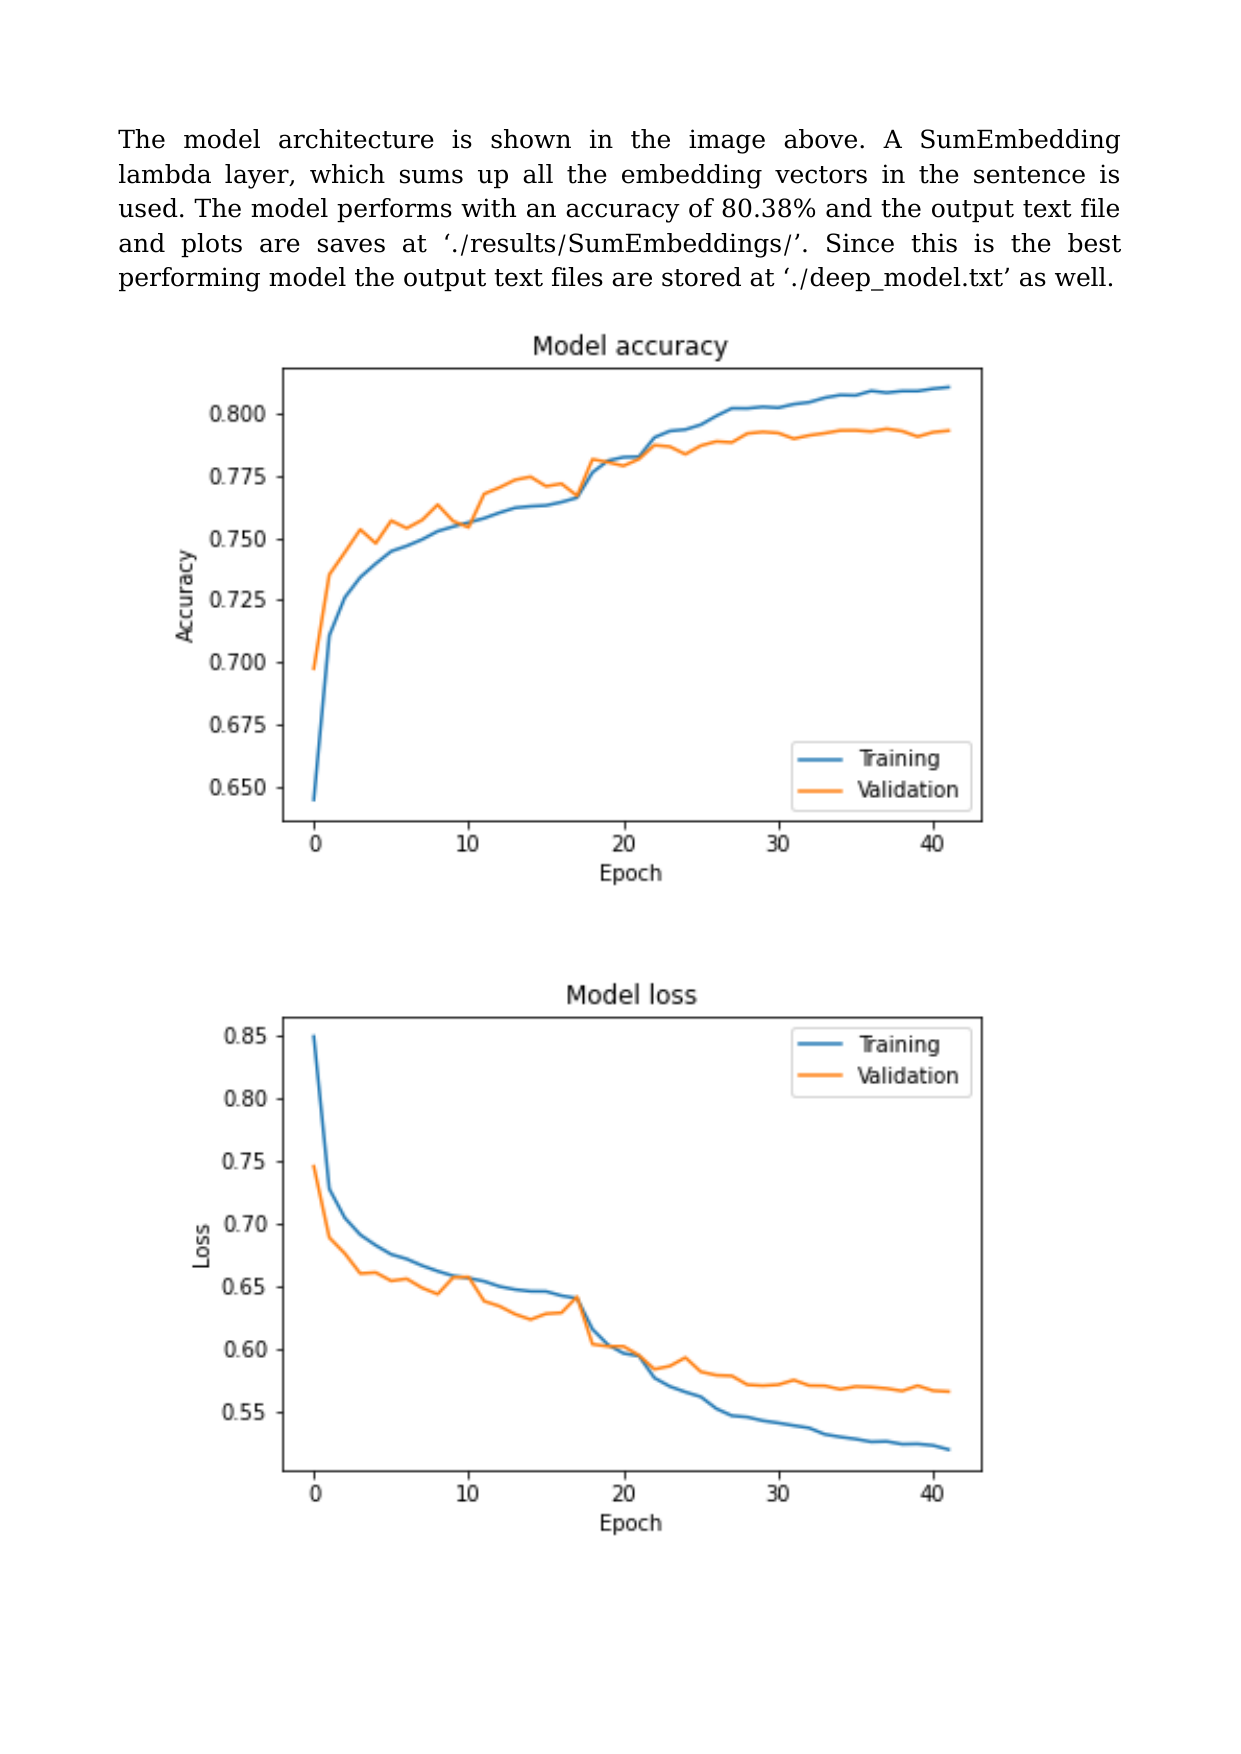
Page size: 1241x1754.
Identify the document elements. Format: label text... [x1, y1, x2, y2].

text The model architecture is shown in the image above. A SumEmbedding lambda layer, which sums up all the embedding vectors in the sentence is used. The model performs with an accuracy of 80.38% and the output text file and plots are saves at ‘./results/SumEmbeddings/’. Since this is the best performing model the output text files are stored at ‘./deep_model.txt’ as well. [118, 124, 1122, 292]
picture [170, 295, 1071, 896]
picture [170, 945, 1071, 1546]
